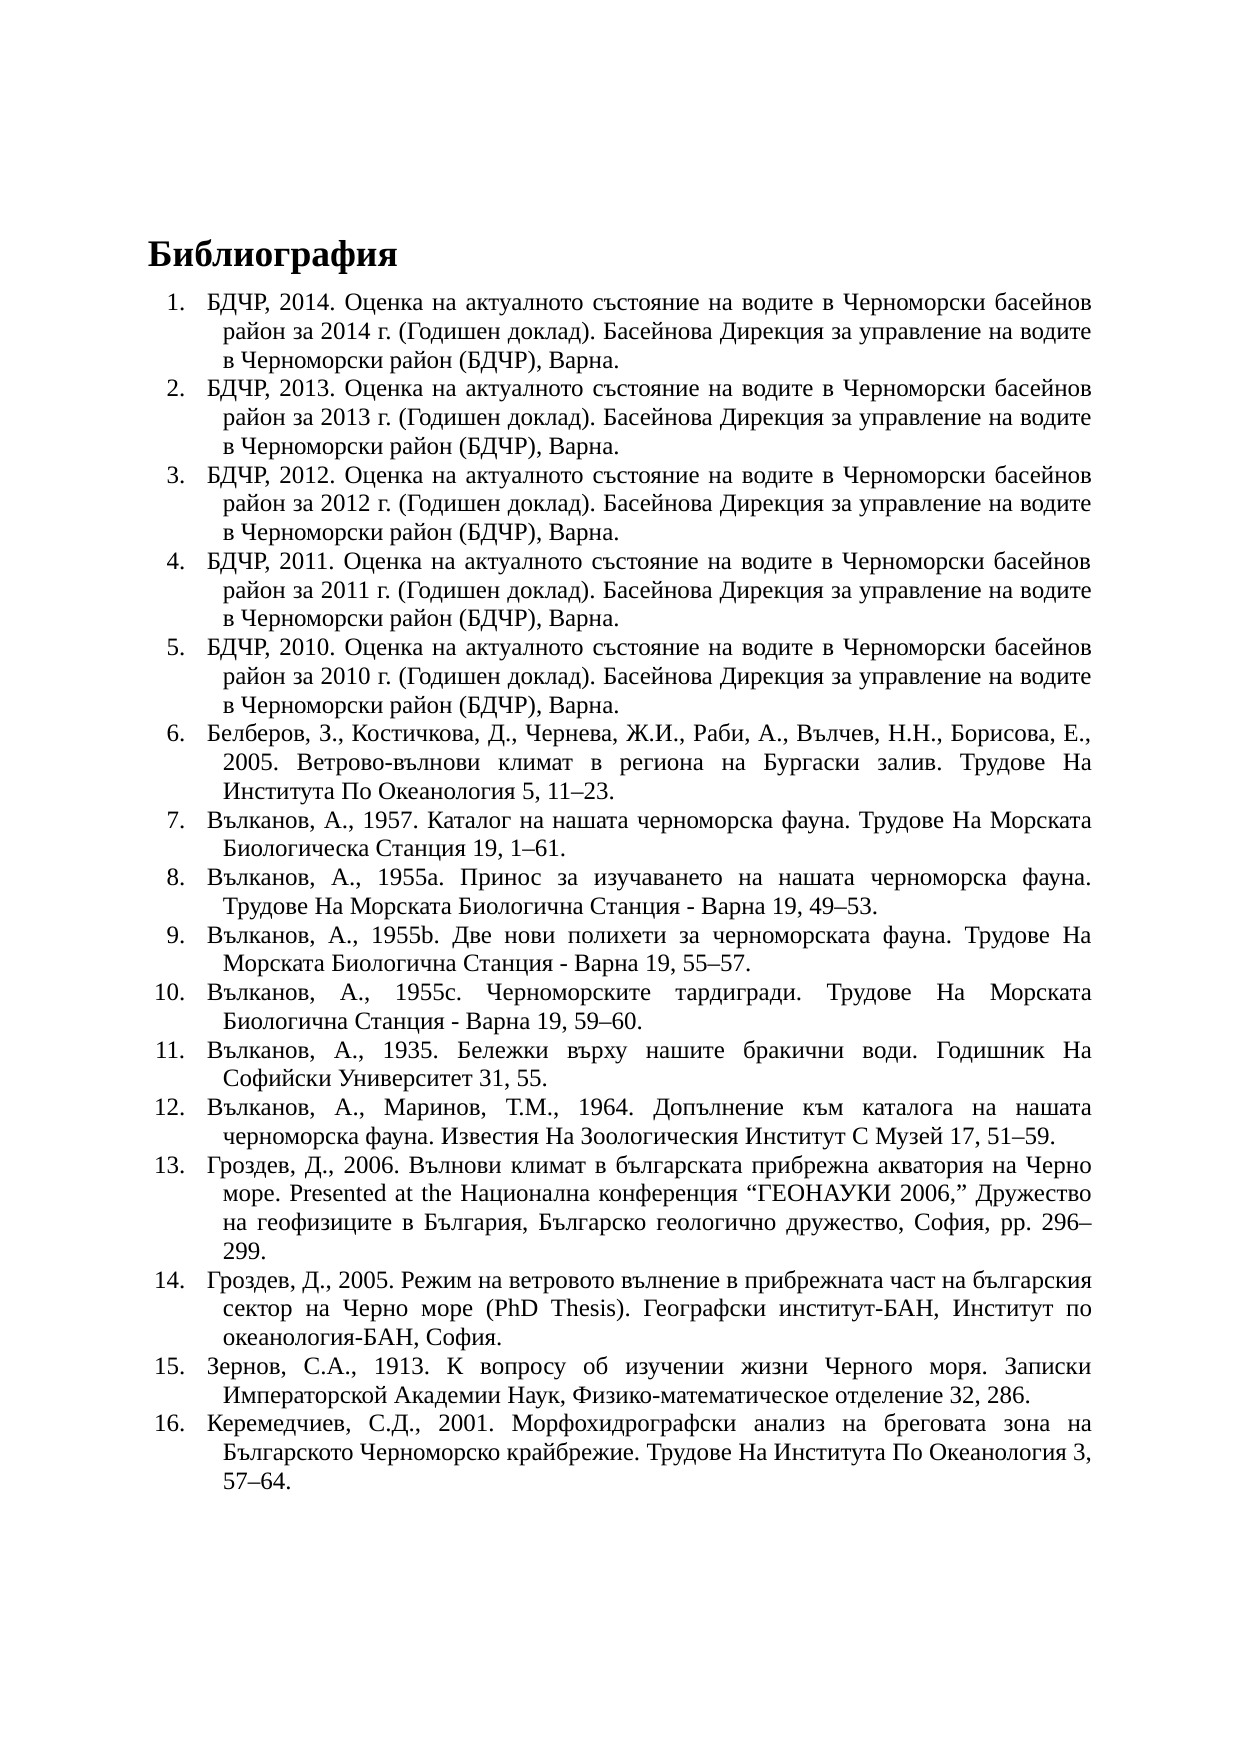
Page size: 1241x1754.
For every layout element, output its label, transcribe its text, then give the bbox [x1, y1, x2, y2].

list Вълканов, А., 1955c. Черноморските тардигради. Трудове На Морската Биологична Станция - Варна 19, 59–60. [185, 977, 1093, 1035]
list БДЧР, 2010. Оценка на актуалното състояние на водите в Черноморски басейнов район за 2010 г. (Годишен доклад). Басейнова Дирекция за управление на водите в Черноморски район (БДЧР), Варна. [185, 632, 1093, 718]
subtitle Библиография [148, 232, 1093, 275]
list Вълканов, А., 1935. Бележки върху нашите бракични води. Годишник На Софийски Университет 31, 55. [185, 1035, 1093, 1092]
list БДЧР, 2014. Оценка на актуалното състояние на водите в Черноморски басейнов район за 2014 г. (Годишен доклад). Басейнова Дирекция за управление на водите в Черноморски район (БДЧР), Варна. [185, 287, 1093, 373]
list Белберов, З., Костичкова, Д., Чернева, Ж.И., Раби, А., Вълчев, Н.Н., Борисова, Е., 2005. Ветрово-вълнови климат в региона на Бургаски залив. Трудове На Института По Океанология 5, 11–23. [185, 718, 1093, 805]
list Зернов, С.А., 1913. К вопросу об изучении жизни Черного моря. Записки Императорской Академии Наук, Физико-математическое отделение 32, 286. [185, 1351, 1093, 1408]
list Гроздев, Д., 2005. Режим на ветровото вълнение в прибрежната част на българския сектор на Черно море (PhD Thesis). Географски институт-БАН, Институт по океанология-БАН, София. [185, 1265, 1093, 1351]
list БДЧР, 2012. Оценка на актуалното състояние на водите в Черноморски басейнов район за 2012 г. (Годишен доклад). Басейнова Дирекция за управление на водите в Черноморски район (БДЧР), Варна. [185, 460, 1093, 546]
list Вълканов, А., 1957. Каталог на нашата черноморска фауна. Трудове На Морската Биологическа Станция 19, 1–61. [185, 805, 1093, 862]
list Керемедчиев, С.Д., 2001. Морфохидрографски анализ на бреговата зона на Българското Черноморско крайбрежие. Трудове На Института По Океанология 3, 57–64. [185, 1408, 1093, 1495]
list БДЧР, 2011. Оценка на актуалното състояние на водите в Черноморски басейнов район за 2011 г. (Годишен доклад). Басейнова Дирекция за управление на водите в Черноморски район (БДЧР), Варна. [185, 546, 1093, 632]
list Вълканов, А., 1955b. Две нови полихети за черноморската фауна. Трудове На Морската Биологична Станция - Варна 19, 55–57. [185, 920, 1093, 977]
list Гроздев, Д., 2006. Вълнови климат в българската прибрежна акватория на Черно море. Presented at the Национална конференция “ГЕОНАУКИ 2006,” Дружество на геофизиците в България, Българско геологично дружество, София, pp. 296–299. [185, 1150, 1093, 1265]
list Вълканов, А., Маринов, Т.М., 1964. Допълнение към каталога на нашата черноморска фауна. Известия На Зоологическия Институт С Музей 17, 51–59. [185, 1092, 1093, 1150]
list БДЧР, 2013. Оценка на актуалното състояние на водите в Черноморски басейнов район за 2013 г. (Годишен доклад). Басейнова Дирекция за управление на водите в Черноморски район (БДЧР), Варна. [185, 373, 1093, 460]
list Вълканов, А., 1955a. Принос за изучаването на нашата черноморска фауна. Трудове На Морската Биологична Станция - Варна 19, 49–53. [185, 862, 1093, 920]
